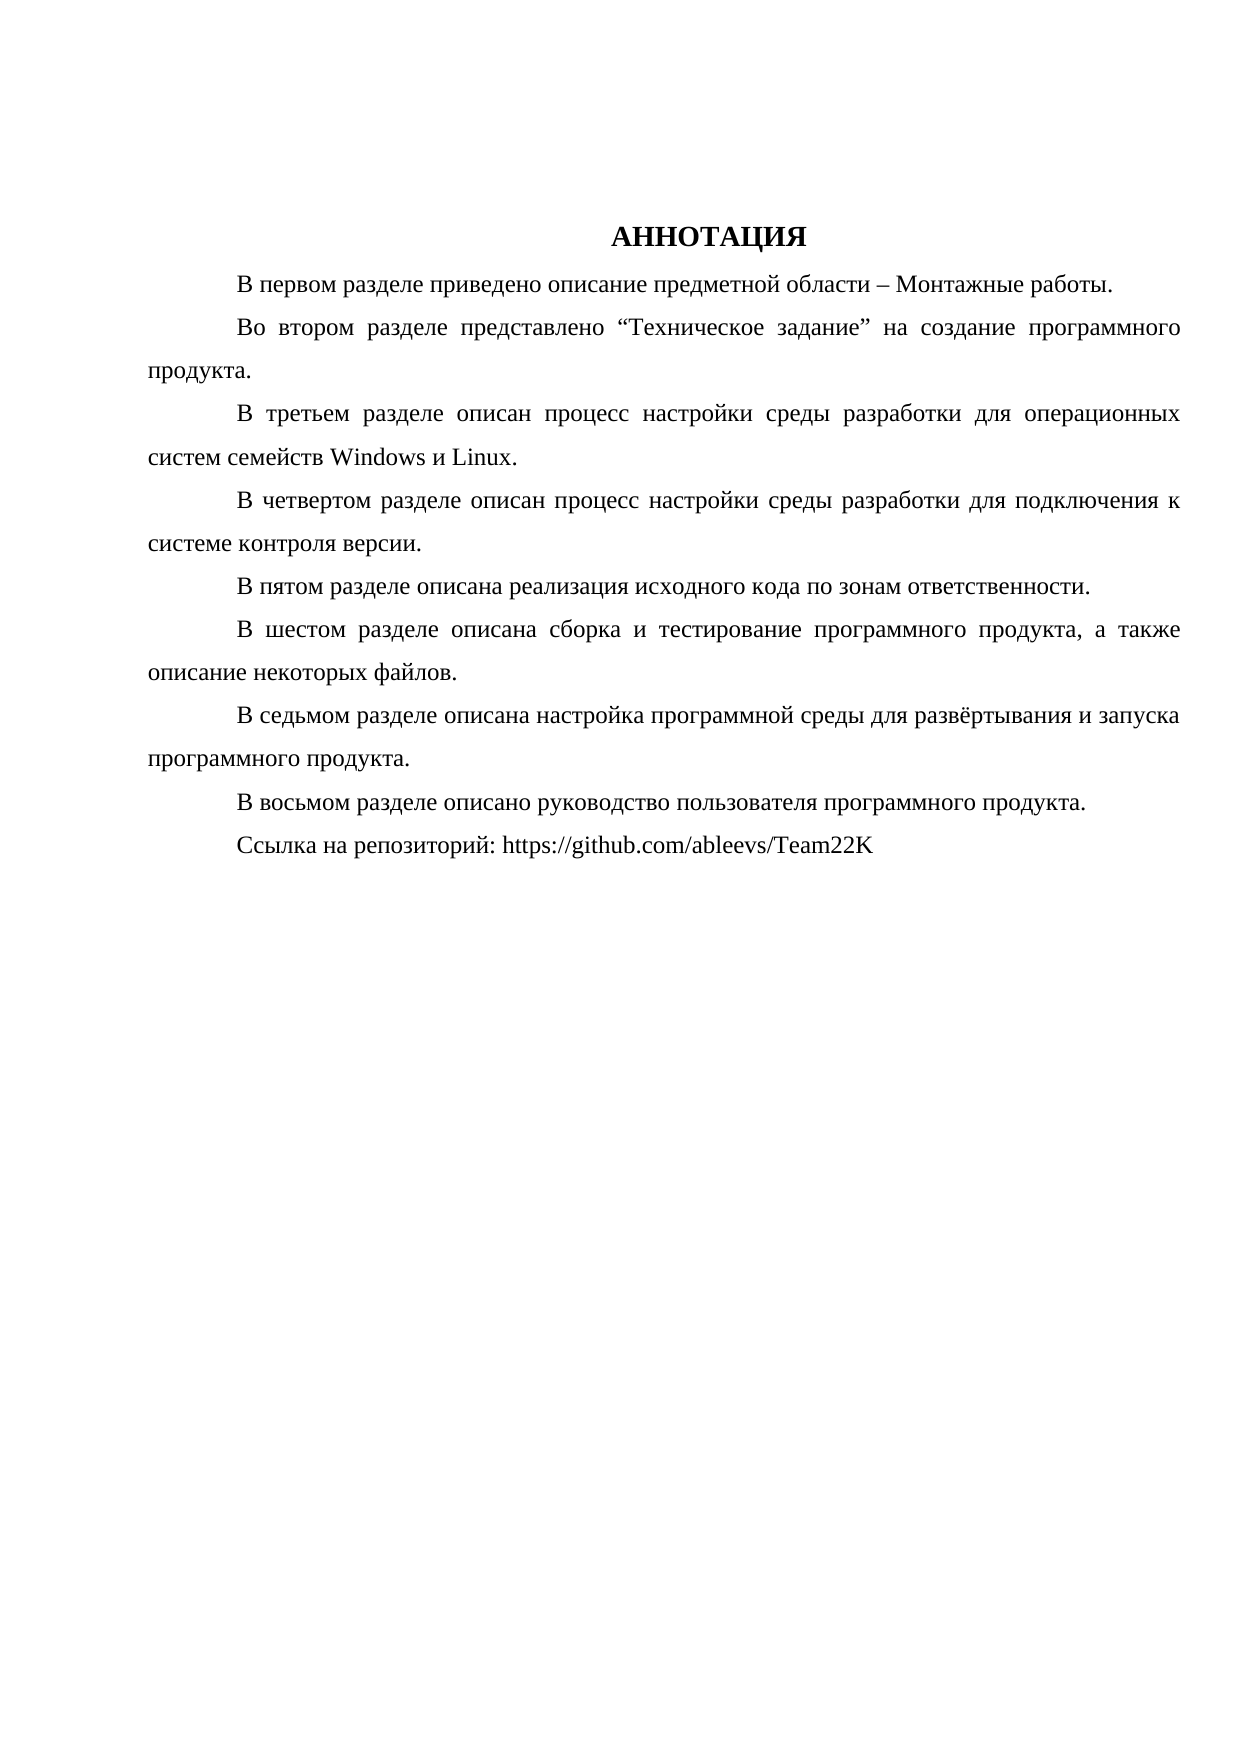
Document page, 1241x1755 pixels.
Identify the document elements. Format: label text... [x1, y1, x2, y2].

text АННОТАЦИЯ [148, 219, 1181, 252]
text В седьмом разделе описана настройка программной среды для развёртывания и запуска программного продукта. [148, 700, 1181, 772]
text В первом разделе приведено описание предметной области – Монтажные работы. [148, 269, 1181, 298]
text Ссылка на репозиторий: https://github.com/ableevs/Team22K [148, 830, 1181, 858]
text В пятом разделе описана реализация исходного кода по зонам ответственности. [148, 571, 1181, 600]
text В четвертом разделе описан процесс настройки среды разработки для подключения к системе контроля версии. [148, 485, 1181, 557]
text Во втором разделе представлено “Техническое задание” на создание программного продукта. [148, 312, 1181, 384]
text В третьем разделе описан процесс настройки среды разработки для операционных систем семейств Windows и Linux. [148, 398, 1181, 470]
text В шестом разделе описана сборка и тестирование программного продукта, а также описание некоторых файлов. [148, 614, 1181, 686]
text В восьмом разделе описано руководство пользователя программного продукта. [148, 787, 1181, 815]
